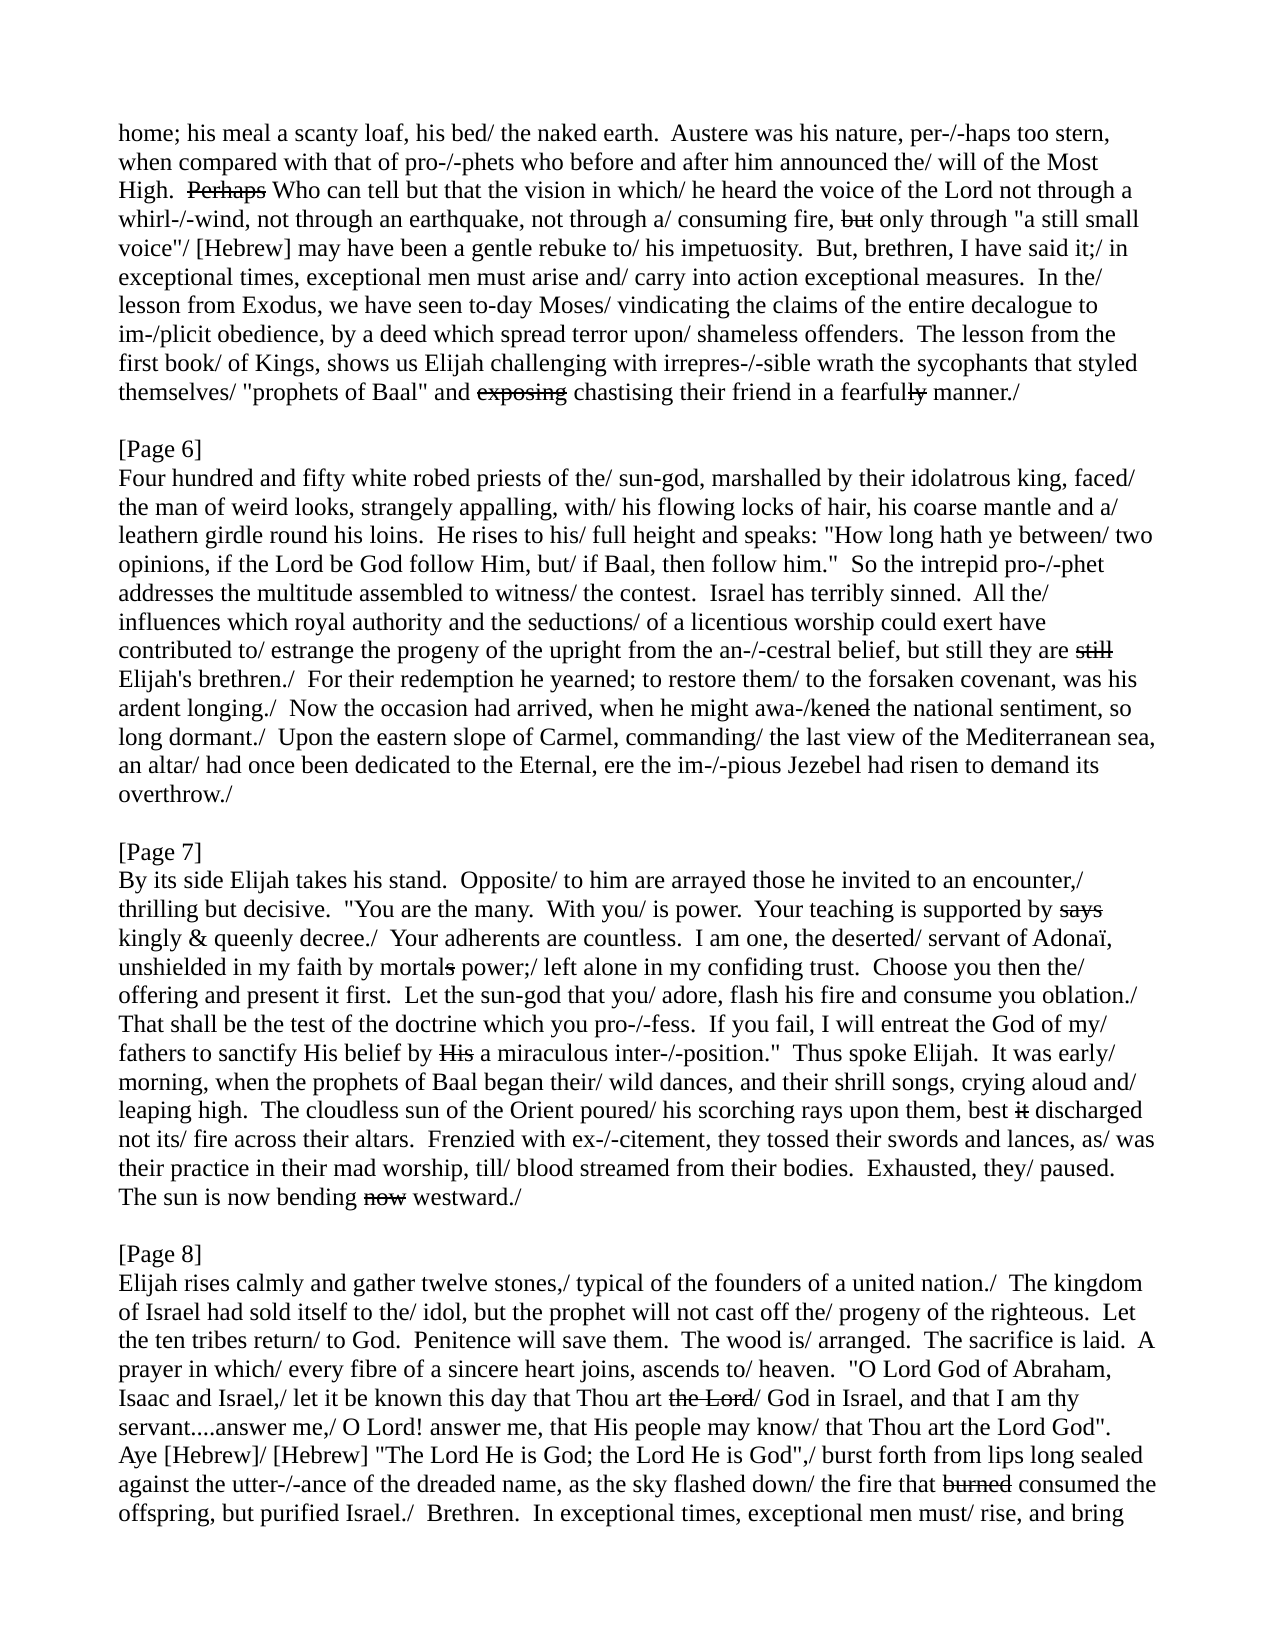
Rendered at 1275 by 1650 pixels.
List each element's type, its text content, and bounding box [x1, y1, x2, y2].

text [Page 8] [118, 1239, 1157, 1268]
text Elijah rises calmly and gather twelve stones,/ typical of the founders of a united nation./ The kingdom of Israel had sold itself to the/ idol, but the prophet will not cast off the/ progeny of the righteous. Let the ten tribes return/ to God. Penitence will save them. The wood is/ arranged. The sacrifice is laid. A prayer in which/ every fibre of a sincere heart joins, ascends to/ heaven. "O Lord God of Abraham, Isaac and Israel,/ let it be known this day that Thou art the Lord/ God in Israel, and that I am thy servant....answer me,/ O Lord! answer me, that His people may know/ that Thou art the Lord God". Aye [Hebrew]/ [Hebrew] "The Lord He is God; the Lord He is God",/ burst forth from lips long sealed against the utter-/-ance of the dreaded name, as the sky flashed down/ the fire that burned consumed the offspring, but purified Israel./ Brethren. In exceptional times, exceptional men must/ rise, and bring [118, 1268, 1157, 1527]
text Four hundred and fifty white robed priests of the/ sun-god, marshalled by their idolatrous king, faced/ the man of weird looks, strangely appalling, with/ his flowing locks of hair, his coarse mantle and a/ leathern girdle round his loins. He rises to his/ full height and speaks: "How long hath ye between/ two opinions, if the Lord be God follow Him, but/ if Baal, then follow him." So the intrepid pro-/-phet addresses the multitude assembled to witness/ the contest. Israel has terribly sinned. All the/ influences which royal authority and the seductions/ of a licentious worship could exert have contributed to/ estrange the progeny of the upright from the an-/-cestral belief, but still they are still Elijah's brethren./ For their redemption he yearned; to restore them/ to the forsaken covenant, was his ardent longing./ Now the occasion had arrived, when he might awa-/kened the national sentiment, so long dormant./ Upon the eastern slope of Carmel, commanding/ the last view of the Mediterranean sea, an altar/ had once been dedicated to the Eternal, ere the im-/-pious Jezebel had risen to demand its overthrow./ [118, 463, 1157, 808]
text [Page 6] [118, 434, 1157, 463]
text home; his meal a scanty loaf, his bed/ the naked earth. Austere was his nature, per-/-haps too stern, when compared with that of pro-/-phets who before and after him announced the/ will of the Most High. Perhaps Who can tell but that the vision in which/ he heard the voice of the Lord not through a whirl-/-wind, not through an earthquake, not through a/ consuming fire, but only through "a still small voice"/ [Hebrew] may have been a gentle rebuke to/ his impetuosity. But, brethren, I have said it;/ in exceptional times, exceptional men must arise and/ carry into action exceptional measures. In the/ lesson from Exodus, we have seen to-day Moses/ vindicating the claims of the entire decalogue to im-/plicit obedience, by a deed which spread terror upon/ shameless offenders. The lesson from the first book/ of Kings, shows us Elijah challenging with irrepres-/-sible wrath the sycophants that styled themselves/ "prophets of Baal" and exposing chastising their friend in a fearfully manner./ [118, 118, 1157, 406]
text [Page 7] [118, 837, 1157, 866]
text By its side Elijah takes his stand. Opposite/ to him are arrayed those he invited to an encounter,/ thrilling but decisive. "You are the many. With you/ is power. Your teaching is supported by says kingly & queenly decree./ Your adherents are countless. I am one, the deserted/ servant of Adonaï, unshielded in my faith by mortals power;/ left alone in my confiding trust. Choose you then the/ offering and present it first. Let the sun-god that you/ adore, flash his fire and consume you oblation./ That shall be the test of the doctrine which you pro-/-fess. If you fail, I will entreat the God of my/ fathers to sanctify His belief by His a miraculous inter-/-position." Thus spoke Elijah. It was early/ morning, when the prophets of Baal began their/ wild dances, and their shrill songs, crying aloud and/ leaping high. The cloudless sun of the Orient poured/ his scorching rays upon them, best it discharged not its/ fire across their altars. Frenzied with ex-/-citement, they tossed their swords and lances, as/ was their practice in their mad worship, till/ blood streamed from their bodies. Exhausted, they/ paused. The sun is now bending now westward./ [118, 866, 1157, 1211]
